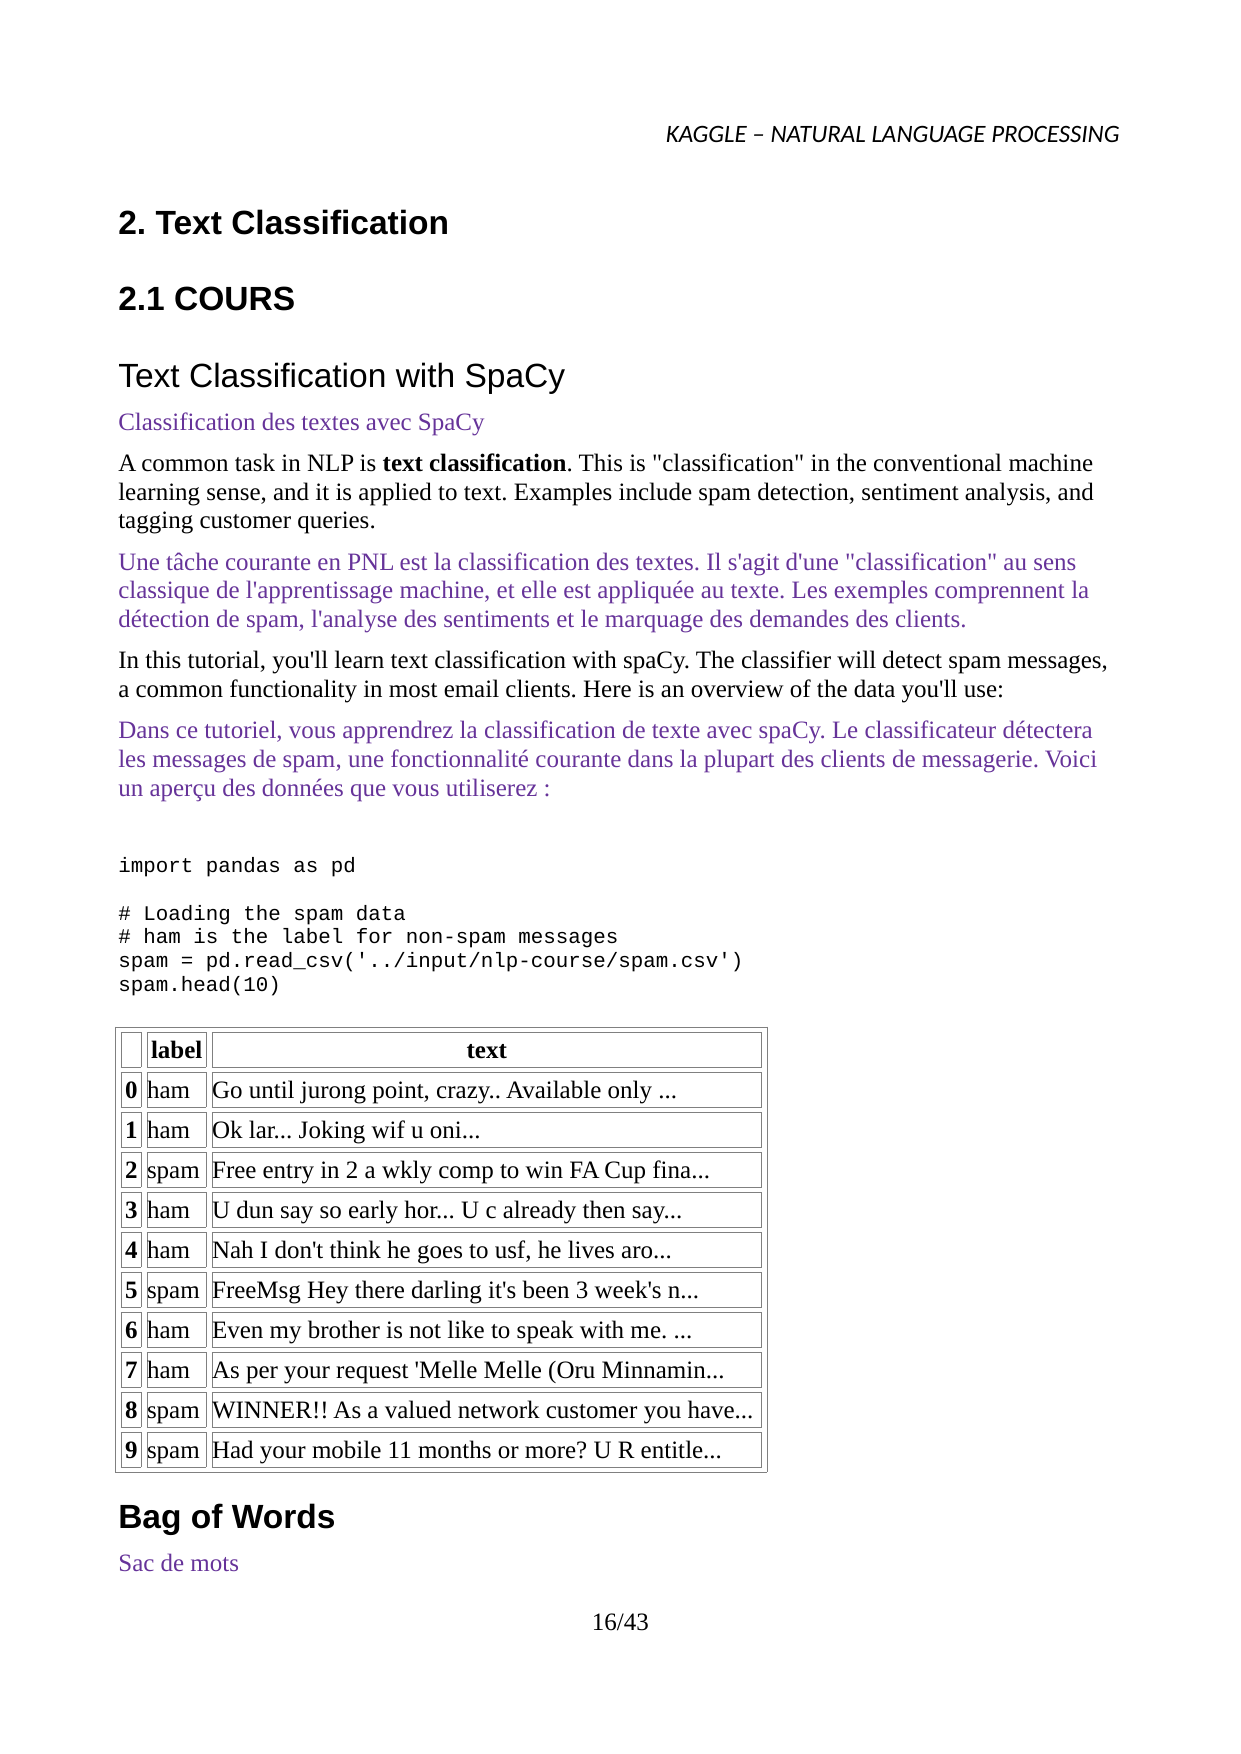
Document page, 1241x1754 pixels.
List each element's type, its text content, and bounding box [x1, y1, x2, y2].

table_header label [144, 1028, 209, 1067]
text Une tâche courante en PNL est la classification des textes. Il s'agit d'une "classification" au sens classique de l'apprentissage machine, et elle est appliquée au texte. Les exemples comprennent la détection de spam, l'analyse des sentiments et le marquage des demandes des clients. [118, 547, 1122, 633]
text # Loading the spam data [118, 903, 1122, 926]
table_cell Nah I don't think he goes to usf, he lives aro... [209, 1227, 764, 1267]
table_cell 2 [118, 1147, 144, 1187]
table_header [122, 1033, 141, 1067]
table_cell 8 [118, 1387, 144, 1427]
text A common task in NLP is text classification. This is "classification" in the conventional machine learning sense, and it is applied to text. Examples include spam detection, sentiment analysis, and tagging customer queries. [118, 448, 1122, 534]
table_cell ham [144, 1067, 209, 1107]
table_cell ham [144, 1227, 209, 1267]
table_cell 4 [118, 1227, 144, 1267]
table_cell Had your mobile 11 months or more? U R entitle... [209, 1427, 764, 1467]
table_cell ham [144, 1107, 209, 1147]
table_cell ham [144, 1347, 209, 1387]
table_cell As per your request 'Melle Melle (Oru Minnamin... [209, 1347, 764, 1387]
table_cell spam [144, 1267, 209, 1307]
table_cell 0 [118, 1067, 144, 1107]
table_cell Even my brother is not like to speak with me. ... [209, 1307, 764, 1347]
text import pandas as pd [118, 855, 1122, 879]
subtitle Text Classification with SpaCy [118, 355, 1122, 394]
text In this tutorial, you'll learn text classification with spaCy. The classifier will detect spam messages, a common functionality in most email clients. Here is an overview of the data you'll use: [118, 645, 1122, 703]
table_cell Free entry in 2 a wkly comp to win FA Cup fina... [209, 1147, 764, 1187]
table_cell spam [144, 1427, 209, 1467]
table_cell FreeMsg Hey there darling it's been 3 week's n... [209, 1267, 764, 1307]
subtitle 2.1 COURS [118, 279, 1122, 318]
text Dans ce tutoriel, vous apprendrez la classification de texte avec spaCy. Le classificateur détectera les messages de spam, une fonctionnalité courante dans la plupart des clients de messagerie. Voici un aperçu des données que vous utiliserez : [118, 715, 1122, 802]
text spam.head(10) [118, 973, 1122, 997]
table_cell spam [144, 1387, 209, 1427]
table_cell 7 [118, 1347, 144, 1387]
table_cell ham [144, 1187, 209, 1227]
table_header [118, 1028, 144, 1067]
table_header text [209, 1028, 764, 1067]
text Classification des textes avec SpaCy [118, 407, 1122, 435]
table_cell 1 [118, 1107, 144, 1147]
table_cell WINNER!! As a valued network customer you have... [209, 1387, 764, 1427]
table_cell Ok lar... Joking wif u oni... [209, 1107, 764, 1147]
text # ham is the label for non-spam messages [118, 926, 1122, 950]
subtitle 2. Text Classification [118, 203, 1122, 242]
table_cell 9 [118, 1427, 144, 1467]
subtitle Bag of Words [118, 1497, 1122, 1536]
table_cell Go until jurong point, crazy.. Available only ... [209, 1067, 764, 1107]
table_cell spam [144, 1147, 209, 1187]
table_cell 3 [118, 1187, 144, 1227]
table_cell 5 [118, 1267, 144, 1307]
text Sac de mots [118, 1548, 1122, 1577]
text spam = pd.read_csv('../input/nlp-course/spam.csv') [118, 950, 1122, 973]
table_cell ham [144, 1307, 209, 1347]
table_cell U dun say so early hor... U c already then say... [209, 1187, 764, 1227]
table_cell 6 [118, 1307, 144, 1347]
